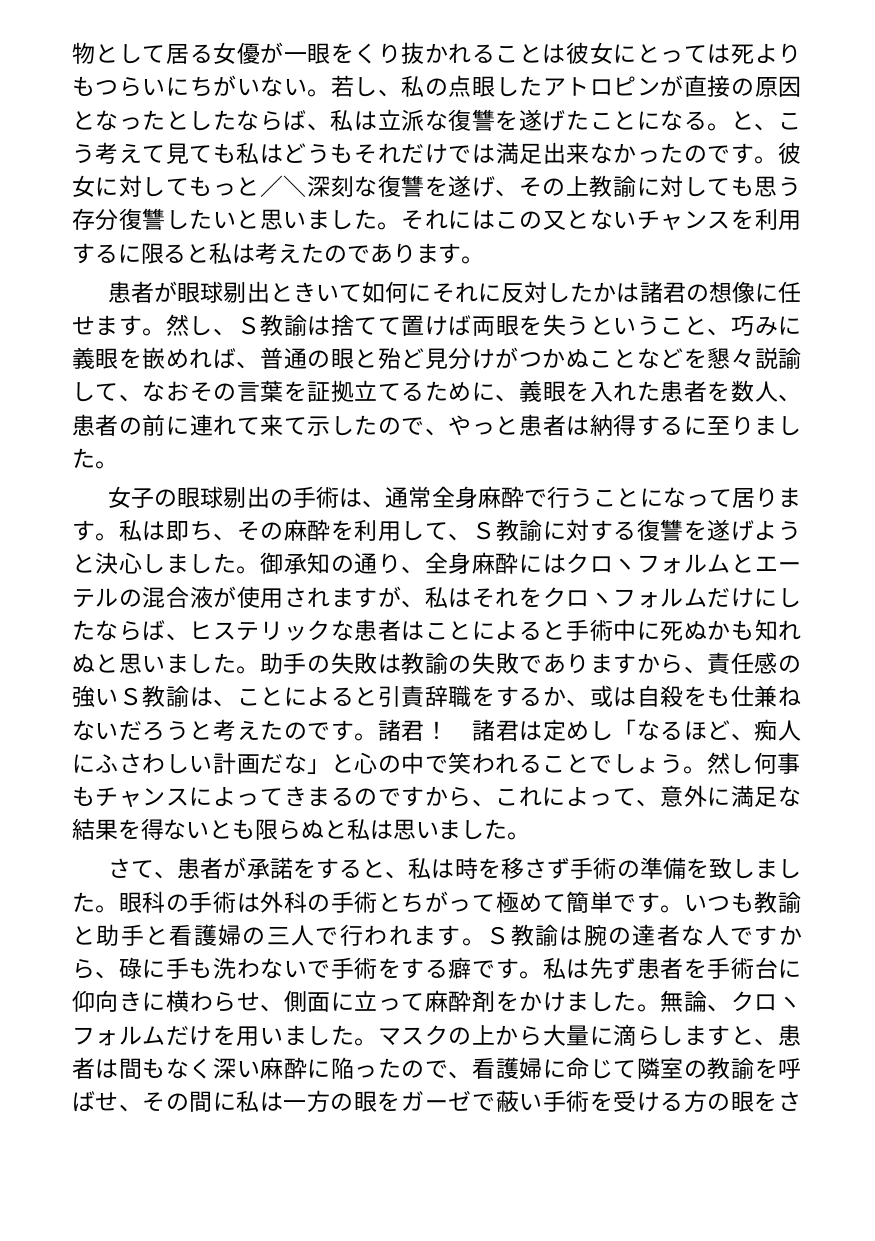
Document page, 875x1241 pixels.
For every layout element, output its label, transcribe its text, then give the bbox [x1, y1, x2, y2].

text 物として居る女優が一眼をくり抜かれることは彼女にとっては死よりもつらいにちがいない。若し、私の点眼したアトロピンが直接の原因となったとしたならば、私は立派な復讐を遂げたことになる。と、こう考えて見ても私はどうもそれだけでは満足出来なかったのです。彼女に対してもっと／＼深刻な復讐を遂げ、その上教諭に対しても思う存分復讐したいと思いました。それにはこの又とないチャンスを利用するに限ると私は考えたのであります。 [72, 36, 802, 269]
text 患者が眼球剔出ときいて如何にそれに反対したかは諸君の想像に任せます。然し、Ｓ教諭は捨てて置けば両眼を失うということ、巧みに義眼を嵌めれば、普通の眼と殆ど見分けがつかぬことなどを懇々説諭して、なおその言葉を証拠立てるために、義眼を入れた患者を数人、患者の前に連れて来て示したので、やっと患者は納得するに至りました。 [72, 274, 802, 474]
text さて、患者が承諾をすると、私は時を移さず手術の準備を致しました。眼科の手術は外科の手術とちがって極めて簡単です。いつも教諭と助手と看護婦の三人で行われます。Ｓ教諭は腕の達者な人ですから、碌に手も洗わないで手術をする癖です。私は先ず患者を手術台に仰向きに横わらせ、側面に立って麻酔剤をかけました。無論、クロヽフォルムだけを用いました。マスクの上から大量に滴らしますと、患者は間もなく深い麻酔に陥ったので、看護婦に命じて隣室の教諭を呼ばせ、その間に私は一方の眼をガーゼで蔽い手術を受ける方の眼をさ [72, 851, 802, 1117]
text 女子の眼球剔出の手術は、通常全身麻酔で行うことになって居ります。私は即ち、その麻酔を利用して、Ｓ教諭に対する復讐を遂げようと決心しました。御承知の通り、全身麻酔にはクロヽフォルムとエーテルの混合液が使用されますが、私はそれをクロヽフォルムだけにしたならば、ヒステリックな患者はことによると手術中に死ぬかも知れぬと思いました。助手の失敗は教諭の失敗でありますから、責任感の強いＳ教諭は、ことによると引責辞職をするか、或は自殺をも仕兼ねないだろうと考えたのです。諸君！ 諸君は定めし「なるほど、痴人にふさわしい計画だな」と心の中で笑われることでしょう。然し何事もチャンスによってきまるのですから、これによって、意外に満足な結果を得ないとも限らぬと私は思いました。 [72, 480, 802, 845]
